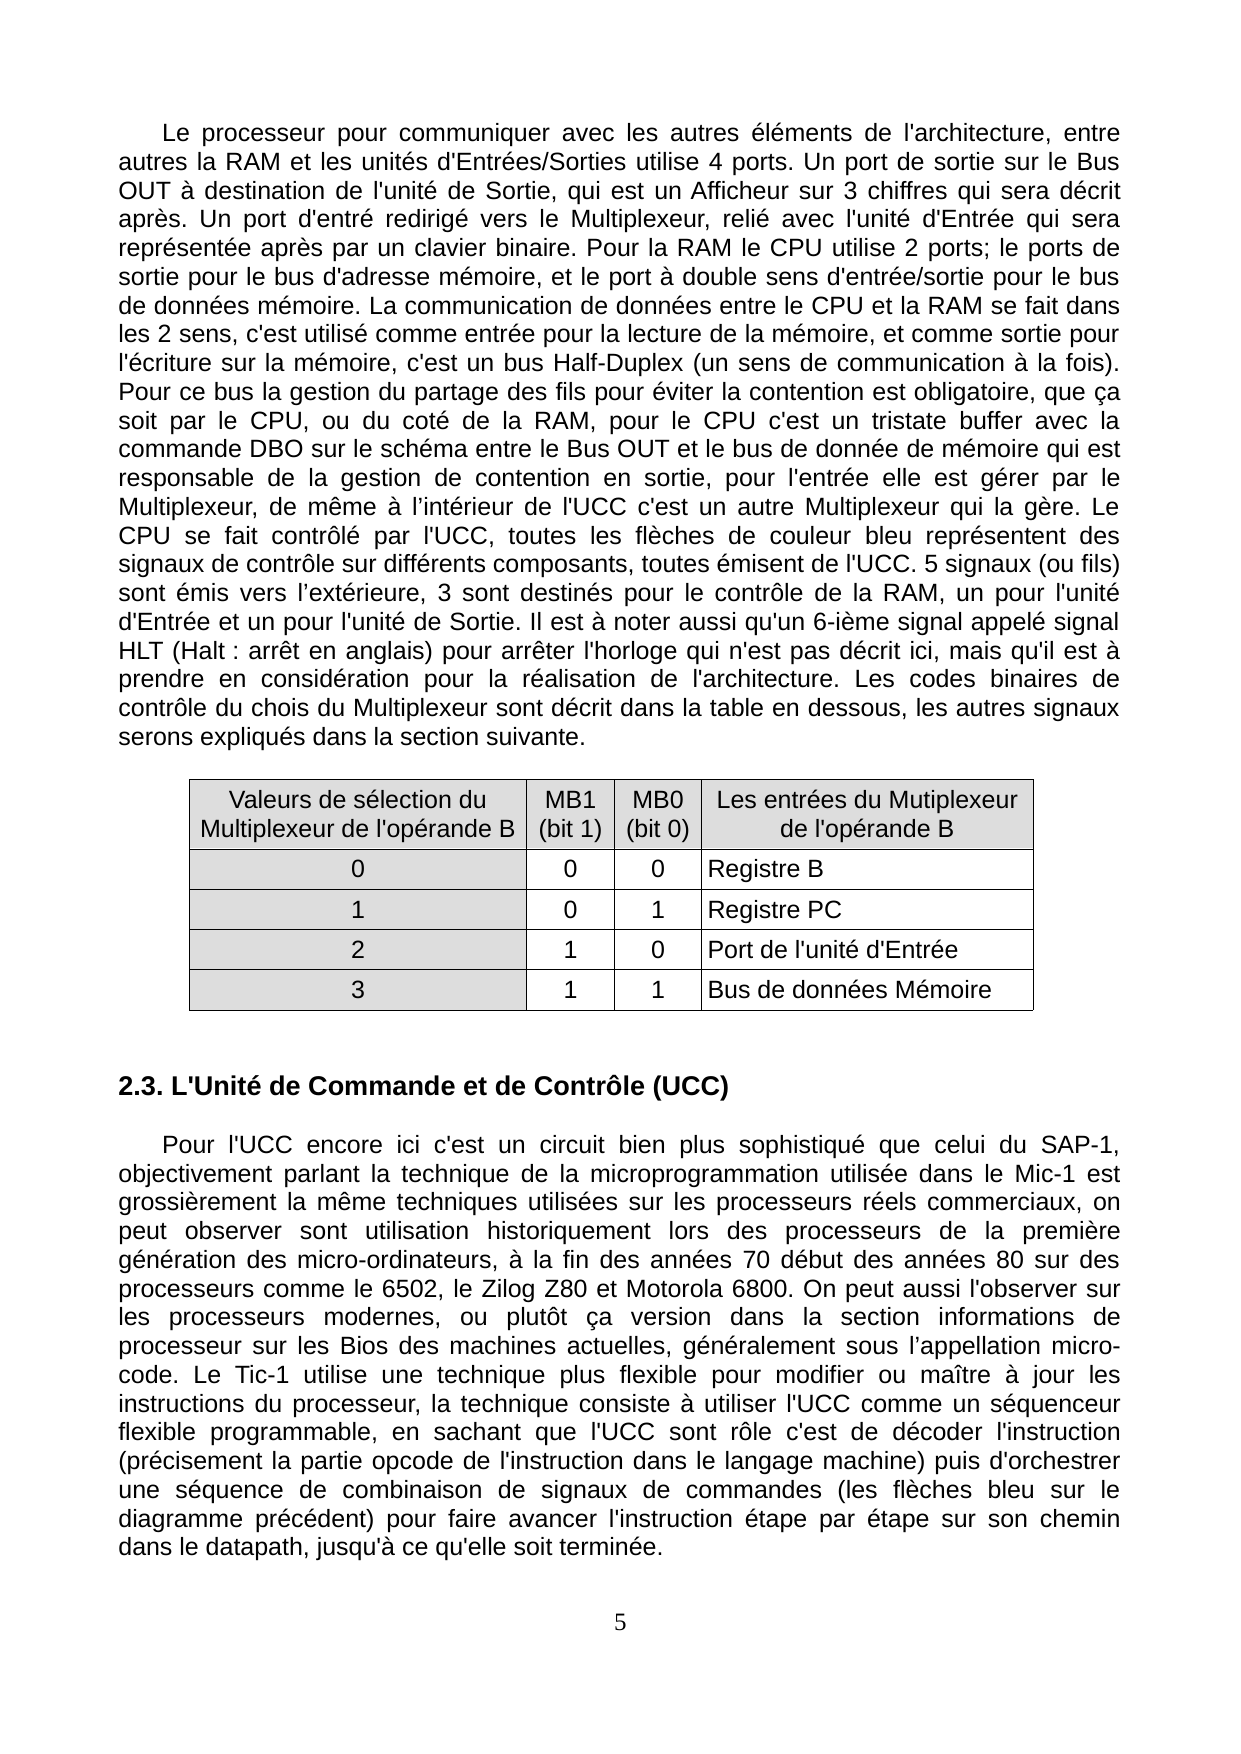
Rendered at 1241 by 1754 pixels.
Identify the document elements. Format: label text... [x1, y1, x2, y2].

table_header Les entrées du Mutiplexeur de l'opérande B [702, 780, 1033, 848]
table_cell 0 [615, 930, 701, 969]
table_cell 1 [527, 930, 614, 969]
table_cell 0 [527, 850, 614, 889]
table_header MB0 (bit 0) [615, 780, 701, 848]
table_cell Registre PC [702, 890, 1033, 929]
table_cell 0 [527, 890, 614, 929]
text Pour l'UCC encore ici c'est un circuit bien plus sophistiqué que celui du SAP-1, objectivement parlant la technique de la microprogrammation utilisée dans le Mic-1 est grossièrement la même techniques utilisées sur les processeurs réels commerciaux, on peut observer sont utilisation historiquement lors des processeurs de la première génération des micro-ordinateurs, à la fin des années 70 début des années 80 sur des processeurs comme le 6502, le Zilog Z80 et Motorola 6800. On peut aussi l'observer sur les processeurs modernes, ou plutôt ça version dans la section informations de processeur sur les Bios des machines actuelles, généralement sous l’appellation micro-code. Le Tic-1 utilise une technique plus flexible pour modifier ou maître à jour les instructions du processeur, la technique consiste à utiliser l'UCC comme un séquenceur flexible programmable, en sachant que l'UCC sont rôle c'est de décoder l'instruction (précisement la partie opcode de l'instruction dans le langage machine) puis d'orchestrer une séquence de combinaison de signaux de commandes (les flèches bleu sur le diagramme précédent) pour faire avancer l'instruction étape par étape sur son chemin dans le datapath, jusqu'à ce qu'elle soit terminée. [118, 1130, 1122, 1561]
table_cell 0 [615, 850, 701, 889]
table_cell 2 [190, 930, 526, 969]
table_header MB1 (bit 1) [527, 780, 614, 848]
table_cell 3 [190, 970, 526, 1010]
table_cell 1 [190, 890, 526, 929]
text Le processeur pour communiquer avec les autres éléments de l'architecture, entre autres la RAM et les unités d'Entrées/Sorties utilise 4 ports. Un port de sortie sur le Bus OUT à destination de l'unité de Sortie, qui est un Afficheur sur 3 chiffres qui sera décrit après. Un port d'entré redirigé vers le Multiplexeur, relié avec l'unité d'Entrée qui sera représentée après par un clavier binaire. Pour la RAM le CPU utilise 2 ports; le ports de sortie pour le bus d'adresse mémoire, et le port à double sens d'entrée/sortie pour le bus de données mémoire. La communication de données entre le CPU et la RAM se fait dans les 2 sens, c'est utilisé comme entrée pour la lecture de la mémoire, et comme sortie pour l'écriture sur la mémoire, c'est un bus Half-Duplex (un sens de communication à la fois). Pour ce bus la gestion du partage des fils pour éviter la contention est obligatoire, que ça soit par le CPU, ou du coté de la RAM, pour le CPU c'est un tristate buffer avec la commande DBO sur le schéma entre le Bus OUT et le bus de donnée de mémoire qui est responsable de la gestion de contention en sortie, pour l'entrée elle est gérer par le Multiplexeur, de même à l’intérieur de l'UCC c'est un autre Multiplexeur qui la gère. Le CPU se fait contrôlé par l'UCC, toutes les flèches de couleur bleu représentent des signaux de contrôle sur différents composants, toutes émisent de l'UCC. 5 signaux (ou fils) sont émis vers l’extérieure, 3 sont destinés pour le contrôle de la RAM, un pour l'unité d'Entrée et un pour l'unité de Sortie. Il est à noter aussi qu'un 6-ième signal appelé signal HLT (Halt : arrêt en anglais) pour arrêter l'horloge qui n'est pas décrit ici, mais qu'il est à prendre en considération pour la réalisation de l'architecture. Les codes binaires de contrôle du chois du Multiplexeur sont décrit dans la table en dessous, les autres signaux serons expliqués dans la section suivante. [118, 118, 1122, 751]
table_cell Port de l'unité d'Entrée [702, 930, 1033, 969]
table_cell 1 [615, 890, 701, 929]
table_cell 0 [190, 850, 526, 889]
table_cell 1 [527, 970, 614, 1010]
table_cell 1 [615, 970, 701, 1010]
text 2.3. L'Unité de Commande et de Contrôle (UCC) [118, 1070, 1122, 1101]
table_cell Bus de données Mémoire [702, 970, 1033, 1010]
table_header Valeurs de sélection du Multiplexeur de l'opérande B [190, 780, 526, 848]
table_cell Registre B [702, 850, 1033, 889]
